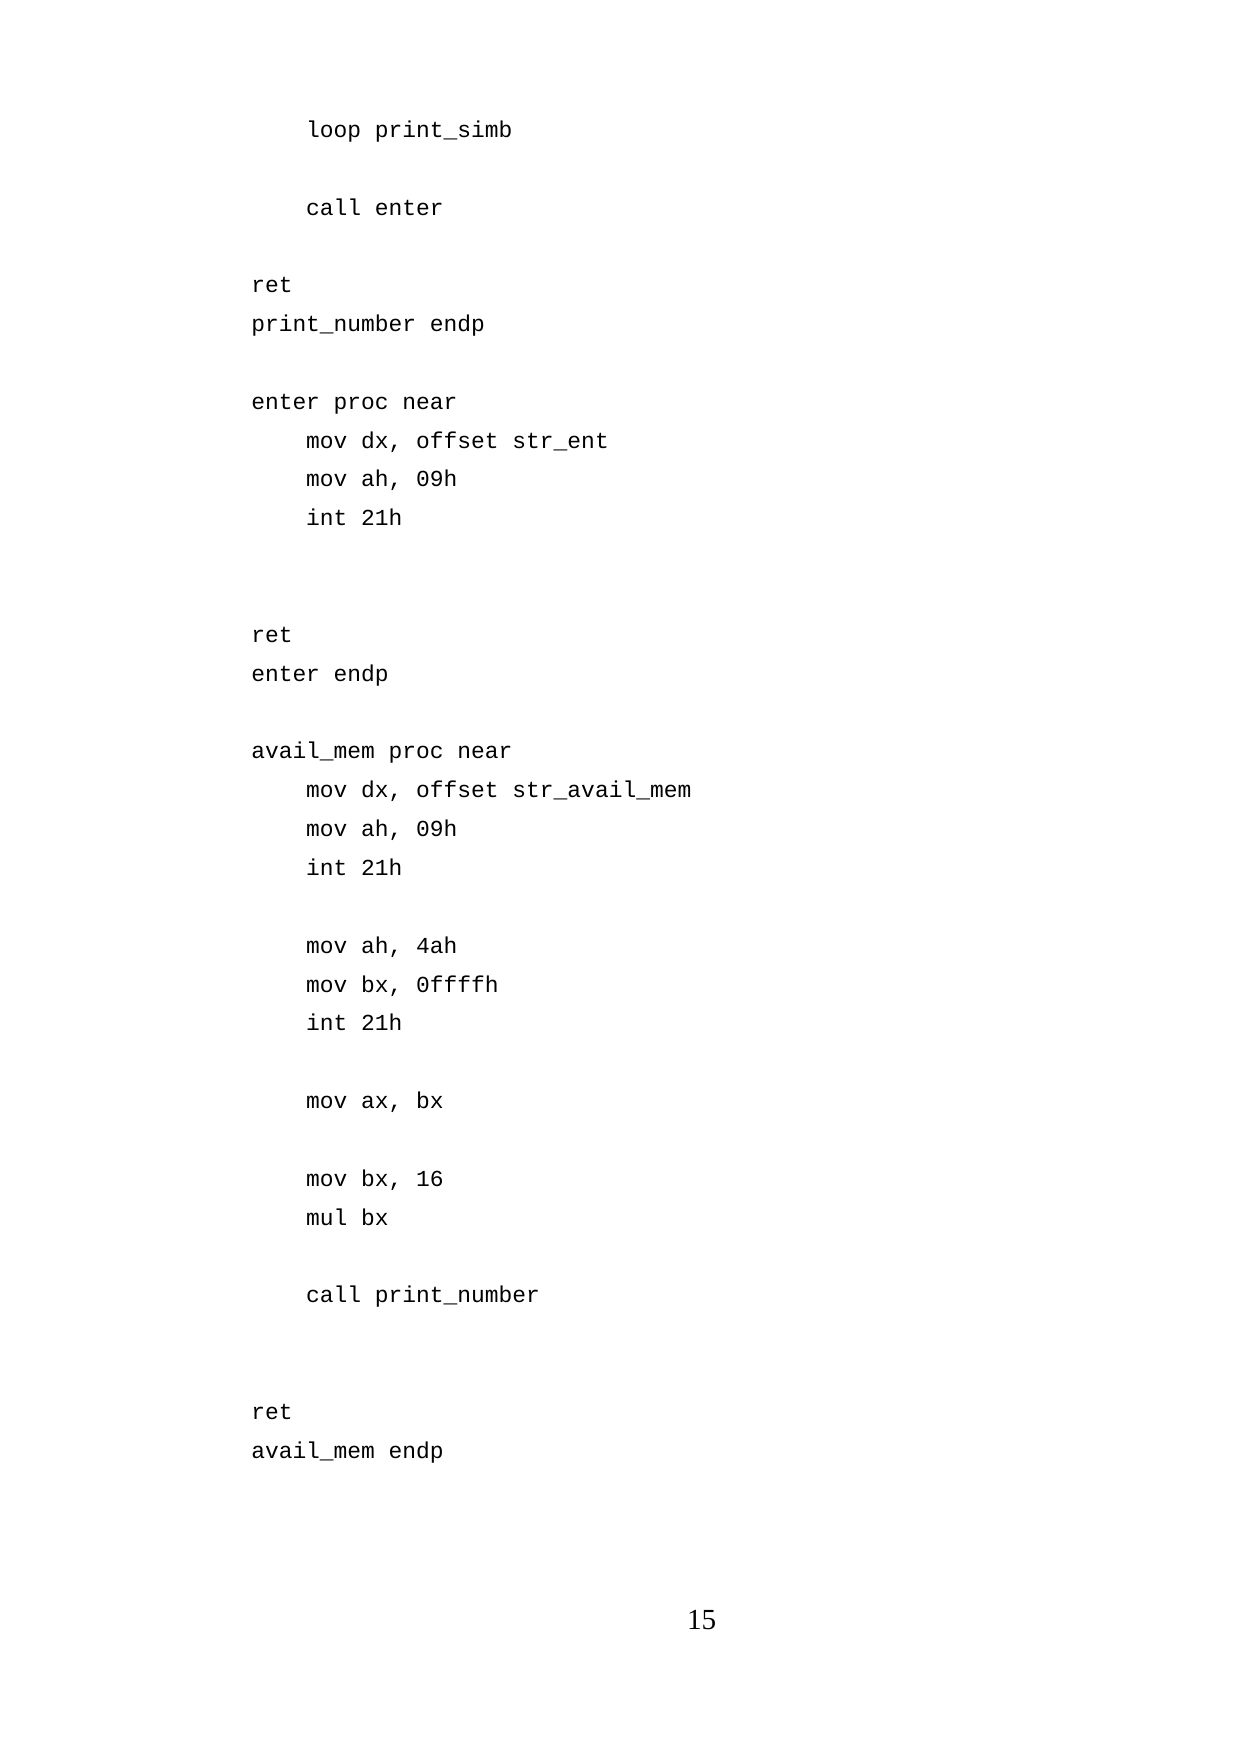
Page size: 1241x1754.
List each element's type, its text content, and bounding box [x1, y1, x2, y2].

text ret [177, 273, 1152, 299]
text mov ax, bx [177, 1089, 1152, 1115]
text ret [177, 623, 1152, 649]
text mov ah, 09h [177, 817, 1152, 843]
text enter proc near [177, 390, 1152, 416]
text avail_mem endp [177, 1439, 1152, 1465]
text mov dx, offset str_ent [177, 429, 1152, 455]
text mov bx, 0ffffh [177, 973, 1152, 999]
text int 21h [177, 507, 1152, 533]
text print_number endp [177, 312, 1152, 338]
text loop print_simb [177, 118, 1152, 144]
text ret [177, 1400, 1152, 1426]
text int 21h [177, 1012, 1152, 1038]
text avail_mem proc near [177, 740, 1152, 766]
text int 21h [177, 856, 1152, 882]
text mov ah, 4ah [177, 934, 1152, 960]
text call enter [177, 196, 1152, 222]
text mov bx, 16 [177, 1167, 1152, 1193]
text enter endp [177, 662, 1152, 688]
text call print_number [177, 1284, 1152, 1310]
text mul bx [177, 1206, 1152, 1232]
text mov ah, 09h [177, 468, 1152, 494]
text mov dx, offset str_avail_mem [177, 779, 1152, 804]
